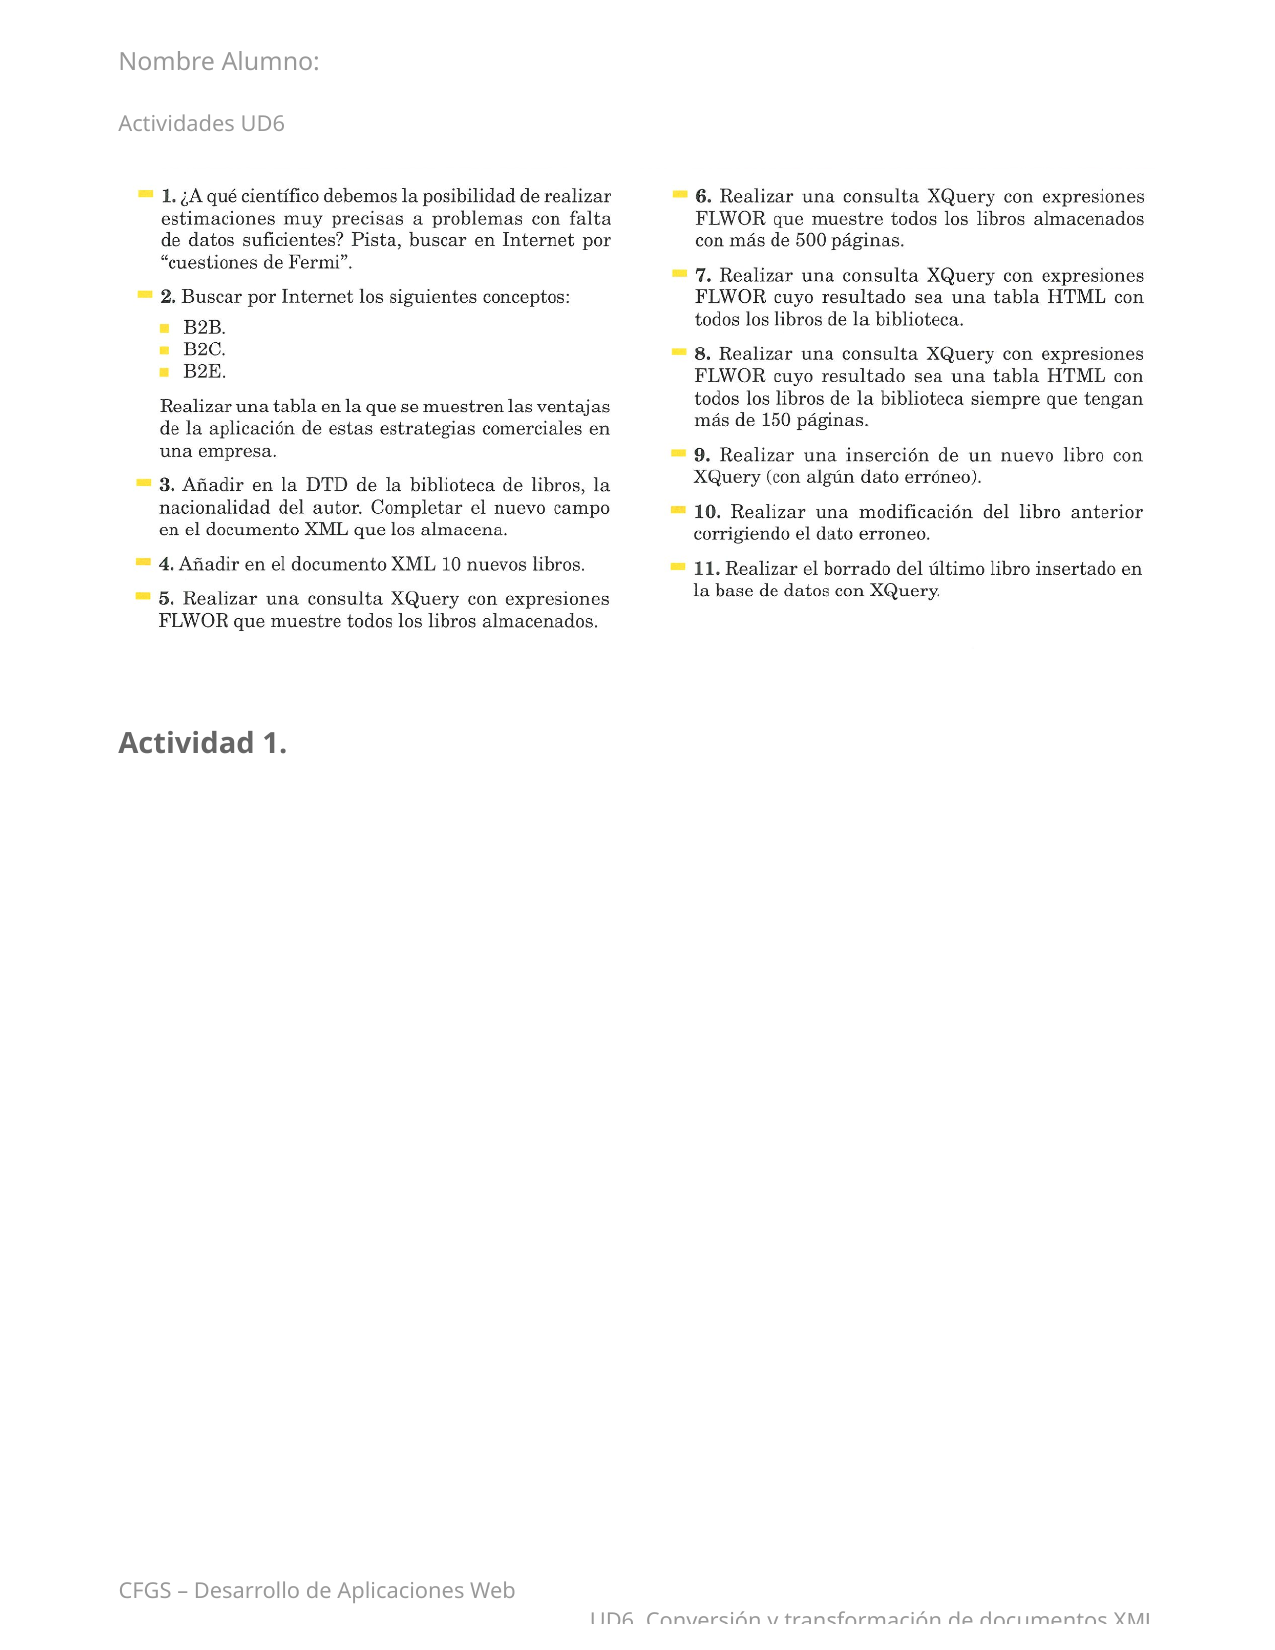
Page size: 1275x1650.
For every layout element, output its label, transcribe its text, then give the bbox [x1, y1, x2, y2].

picture [118, 167, 1157, 652]
subtitle Actividad 1. [118, 722, 1157, 762]
